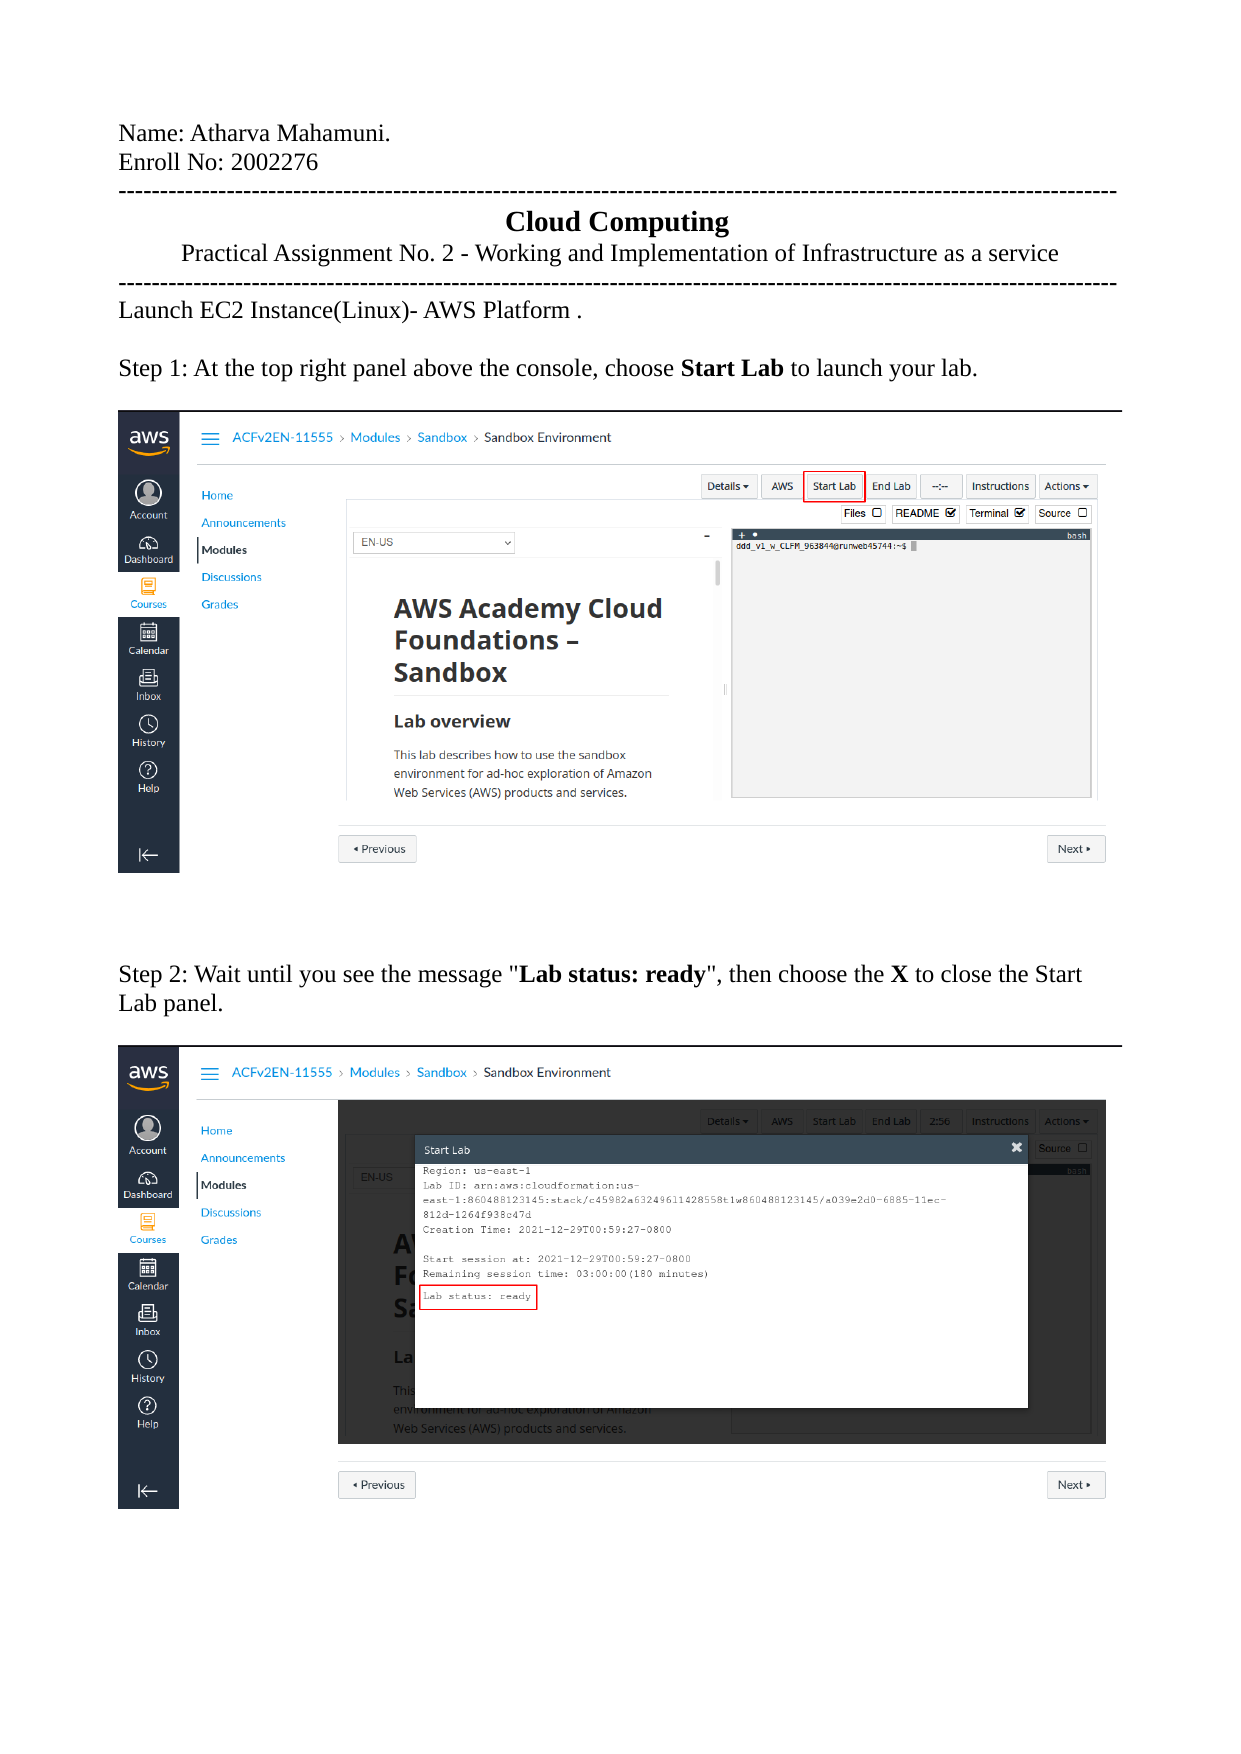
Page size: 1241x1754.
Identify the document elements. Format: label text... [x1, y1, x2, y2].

text Step 2: Wait until you see the message "Lab status: ready", then choose the X to close the Start Lab panel. [118, 959, 1122, 1017]
text Step 1: At the top right panel above the console, choose Start Lab to launch your lab. [118, 353, 1122, 382]
text ------------------------------------------------------------------------------------------------------------------------ [118, 176, 1122, 204]
text Cloud Computing [118, 204, 1122, 238]
text Enroll No: 2002276 [118, 147, 1122, 176]
text ------------------------------------------------------------------------------------------------------------------------ Launch EC2 Instance(Linux)- AWS Platform . [118, 267, 1122, 324]
picture [118, 1045, 1123, 1509]
text Name: Atharva Mahamuni. [118, 118, 1122, 147]
text Practical Assignment No. 2 - Working and Implementation of Infrastructure as a service [118, 238, 1122, 267]
picture [118, 410, 1123, 873]
